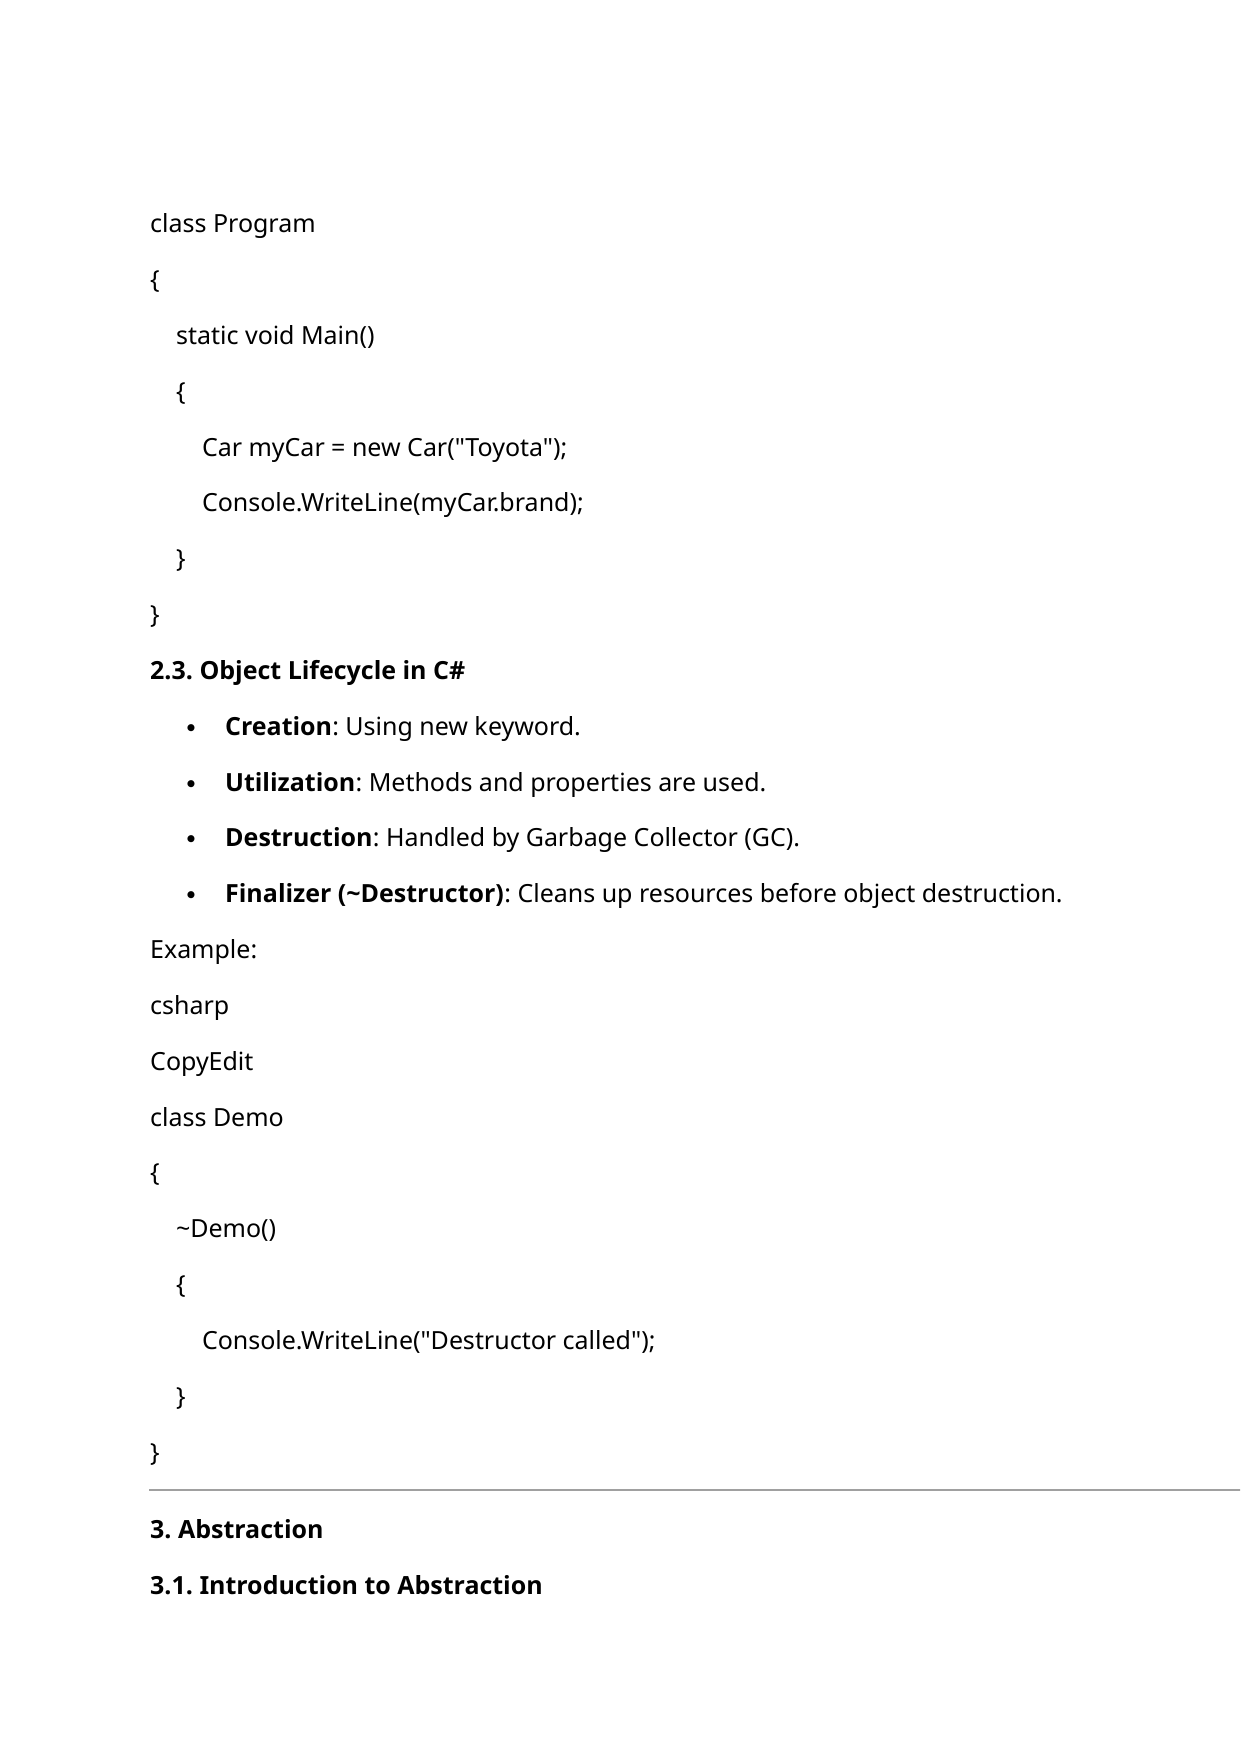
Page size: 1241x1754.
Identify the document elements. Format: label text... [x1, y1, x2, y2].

text 3. Abstraction [150, 1512, 1090, 1546]
text { [150, 262, 1090, 296]
text static void Main() [150, 317, 1090, 352]
list Utilization: Methods and properties are used. [187, 764, 1090, 798]
text class Demo [150, 1099, 1090, 1133]
text ~Demo() [150, 1211, 1090, 1245]
text csharp [150, 987, 1090, 1022]
text } [150, 541, 1090, 575]
text Car myCar = new Car("Toyota"); [150, 429, 1090, 463]
text { [150, 1267, 1090, 1301]
text } [150, 597, 1090, 631]
text { [150, 373, 1090, 407]
text 3.1. Introduction to Abstraction [150, 1568, 1090, 1602]
text 2.3. Object Lifecycle in C# [150, 652, 1090, 687]
text Example: [150, 932, 1090, 966]
text } [150, 1434, 1090, 1468]
text CopyEdit [150, 1043, 1090, 1077]
text Console.WriteLine("Destructor called"); [150, 1322, 1090, 1357]
list Destruction: Handled by Garbage Collector (GC). [187, 820, 1090, 854]
list Creation: Using new keyword. [187, 708, 1090, 742]
text } [150, 1378, 1090, 1412]
list Finalizer (~Destructor): Cleans up resources before object destruction. [187, 876, 1090, 910]
text Console.WriteLine(myCar.brand); [150, 485, 1090, 519]
text { [150, 1155, 1090, 1189]
text class Program [150, 206, 1090, 240]
